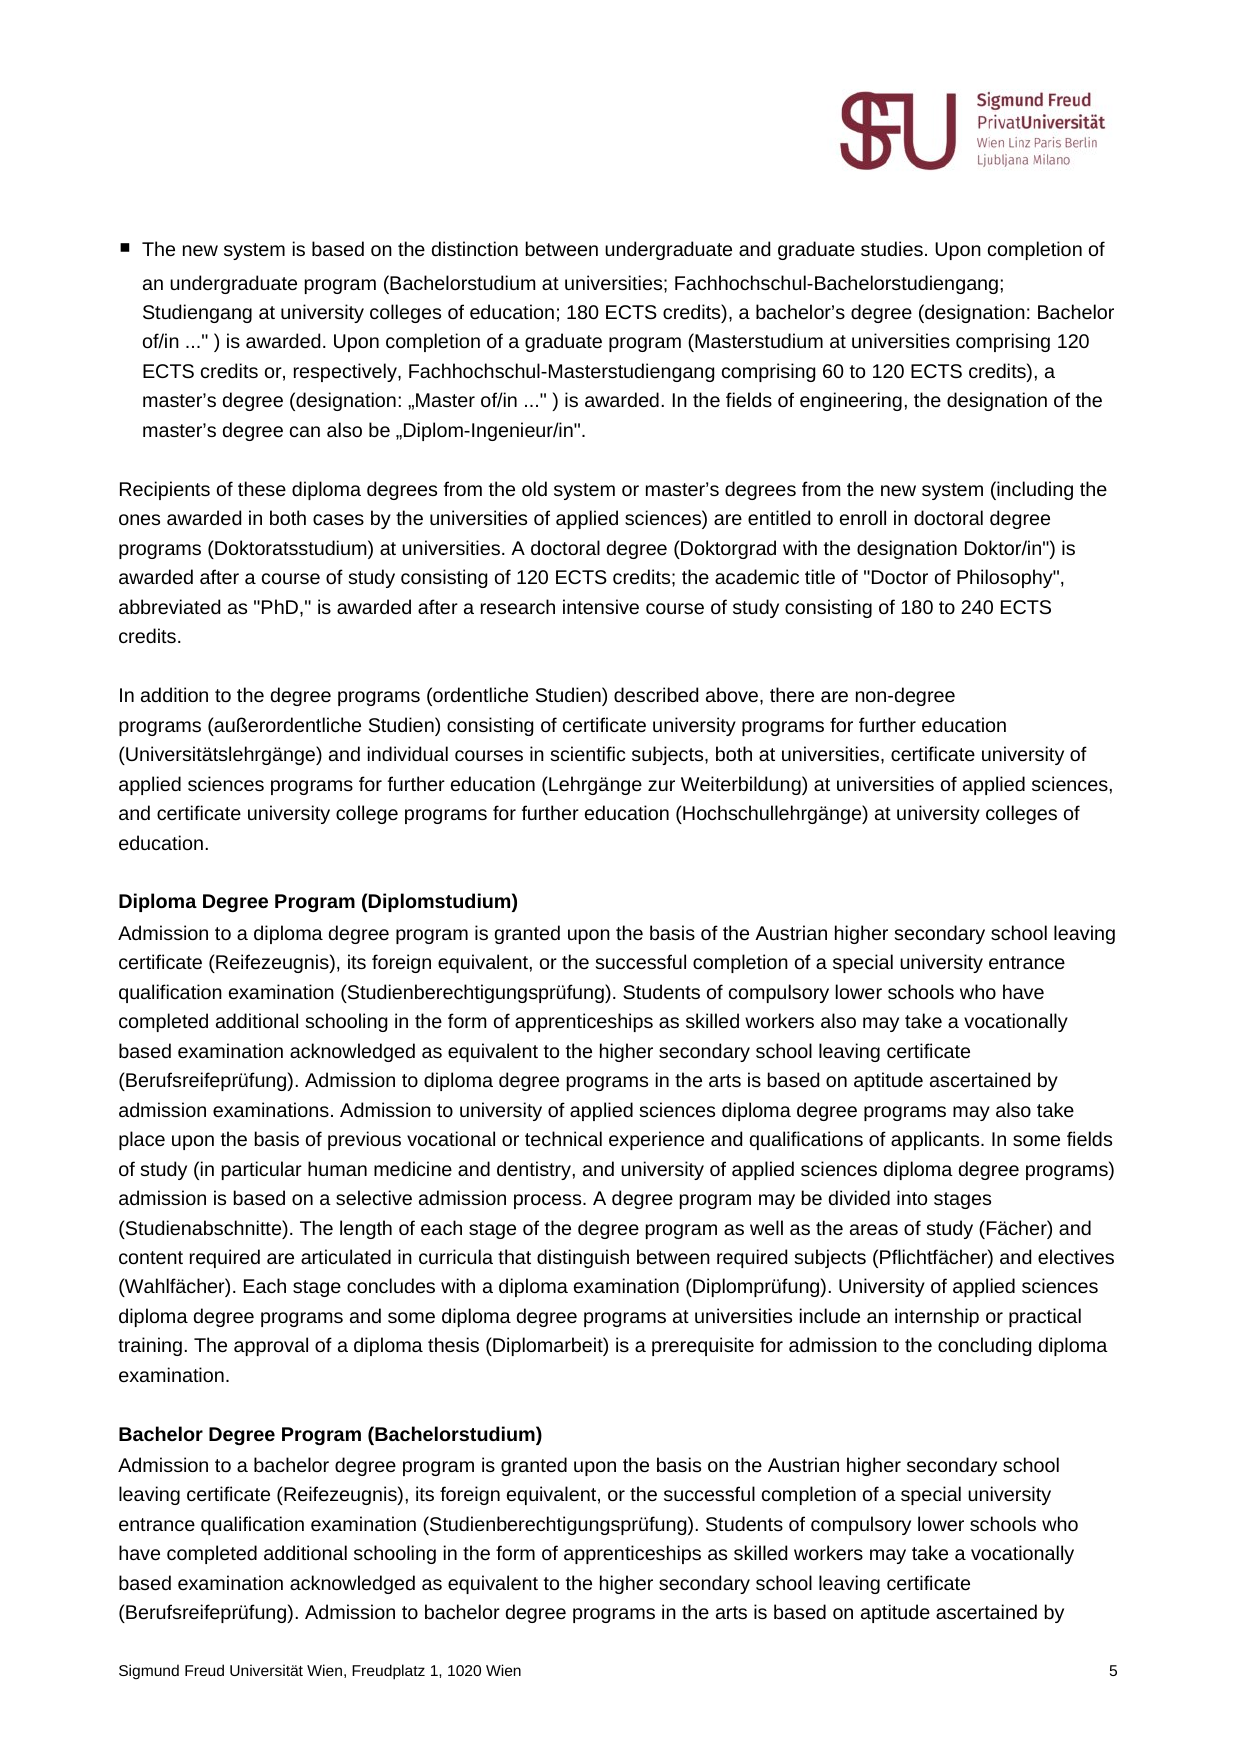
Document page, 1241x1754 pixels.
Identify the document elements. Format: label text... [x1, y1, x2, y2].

text Admission to a diploma degree program is granted upon the basis of the Austrian higher secondary school leaving certificate (Reifezeugnis), its foreign equivalent, or the successful completion of a special university entrance qualification examination (Studienberechtigungsprüfung). Students of compulsory lower schools who have completed additional schooling in the form of apprenticeships as skilled workers also may take a vocationally based examination acknowledged as equivalent to the higher secondary school leaving certificate (Berufsreifeprüfung). Admission to diploma degree programs in the arts is based on aptitude ascertained by admission examinations. Admission to university of applied sciences diploma degree programs may also take place upon the basis of previous vocational or technical experience and qualifications of applicants. In some fields of study (in particular human medicine and dentistry, and university of applied sciences diploma degree programs) admission is based on a selective admission process. A degree program may be divided into stages (Studienabschnitte). The length of each stage of the degree program as well as the areas of study (Fächer) and content required are articulated in curricula that distinguish between required subjects (Pflichtfächer) and electives (Wahlfächer). Each stage concludes with a diploma examination (Diplomprüfung). University of applied sciences diploma degree programs and some diploma degree programs at universities include an internship or practical training. The approval of a diploma thesis (Diplomarbeit) is a prerequisite for admission to the concluding diploma examination. [118, 922, 1122, 1386]
text Recipients of these diploma degrees from the old system or master’s degrees from the new system (including the ones awarded in both cases by the universities of applied sciences) are entitled to enroll in doctoral degree programs (Doktoratsstudium) at universities. A doctoral degree (Doktorgrad with the designation Doktor/in") is awarded after a course of study consisting of 120 ECTS credits; the academic title of "Doctor of Philosophy", abbreviated as "PhD," is awarded after a research intensive course of study consisting of 180 to 240 ECTS credits. [118, 478, 1122, 648]
subtitle Diploma Degree Program (Diplomstudium) [118, 890, 1122, 913]
text Admission to a bachelor degree program is granted upon the basis on the Austrian higher secondary school leaving certificate (Reifezeugnis), its foreign equivalent, or the successful completion of a special university entrance qualification examination (Studienberechtigungsprüfung). Students of compulsory lower schools who have completed additional schooling in the form of apprenticeships as skilled workers may take a vocationally based examination acknowledged as equivalent to the higher secondary school leaving certificate (Berufsreifeprüfung). Admission to bachelor degree programs in the arts is based on aptitude ascertained by [118, 1454, 1122, 1624]
list The new system is based on the distinction between undergraduate and graduate studies. Upon completion of an undergraduate program (Bachelorstudium at universities; Fachhochschul-Bachelorstudiengang; Studiengang at university colleges of education; 180 ECTS credits), a bachelor’s degree (designation: Bachelor of/in ..." ) is awarded. Upon completion of a graduate program (Masterstudium at universities comprising 120 ECTS credits or, respectively, Fachhochschul-Masterstudiengang comprising 60 to 120 ECTS credits), a master’s degree (designation: „Master of/in ..." ) is awarded. In the fields of engineering, the designation of the master’s degree can also be „Diplom-Ingenieur/in". [118, 236, 1122, 441]
text programs (außerordentliche Studien) consisting of certificate university programs for further education (Universitätslehrgänge) and individual courses in scientific subjects, both at universities, certificate university of applied sciences programs for further education (Lehrgänge zur Weiterbildung) at universities of applied sciences, and certificate university college programs for further education (Hochschullehrgänge) at university colleges of education. [118, 713, 1122, 854]
picture [827, 73, 1123, 189]
subtitle Bachelor Degree Program (Bachelorstudium) [118, 1423, 1122, 1445]
text In addition to the degree programs (ordentliche Studien) described above, there are non-degree [118, 684, 1122, 707]
